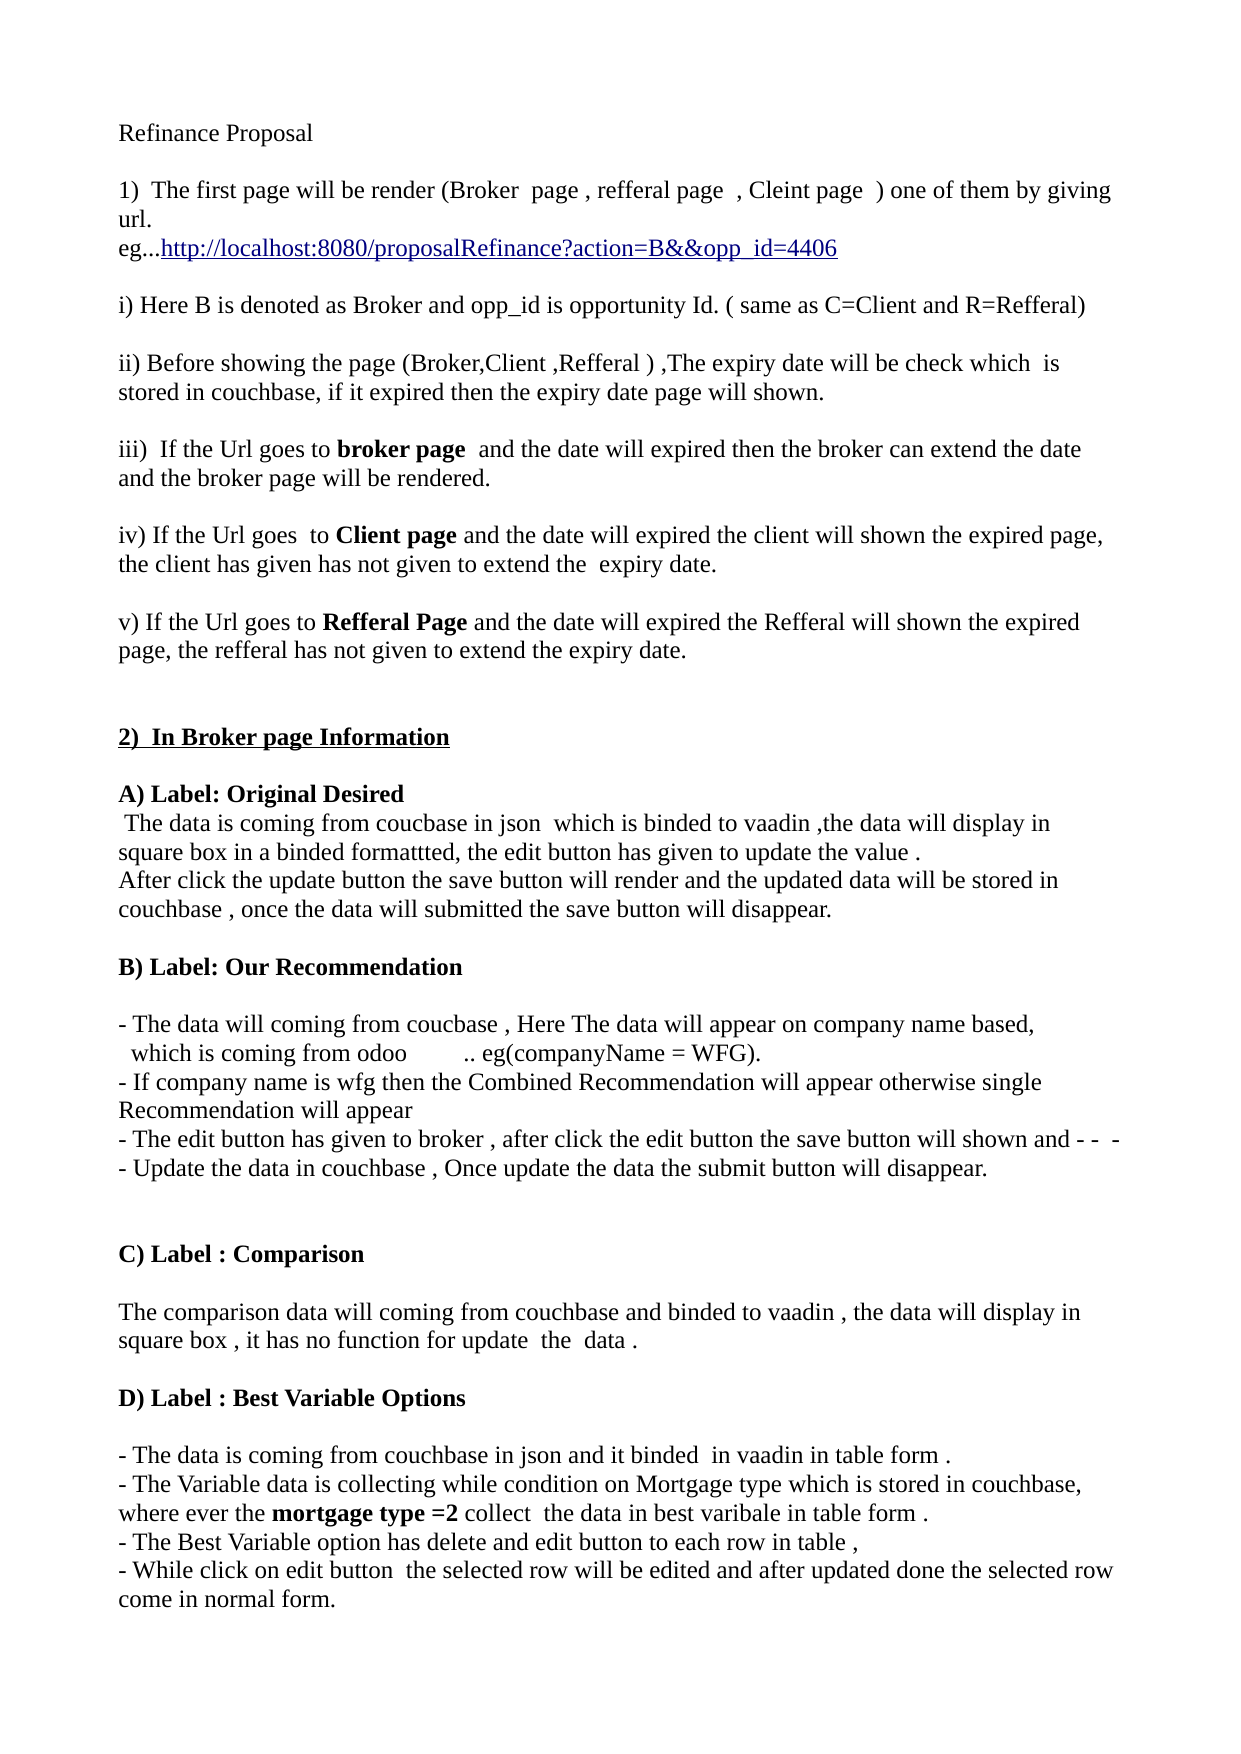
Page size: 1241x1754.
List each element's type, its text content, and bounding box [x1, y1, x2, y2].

text D) Label : Best Variable Options [118, 1383, 1122, 1412]
text C) Label : Comparison [118, 1239, 1122, 1268]
text v) If the Url goes to Refferal Page and the date will expired the Refferal will shown the expired page, the refferal has not given to extend the expiry date. [118, 607, 1122, 664]
text Refinance Proposal [118, 118, 1122, 147]
text iv) If the Url goes to Client page and the date will expired the client will shown the expired page, the client has given has not given to extend the expiry date. [118, 521, 1122, 578]
text i) Here B is denoted as Broker and opp_id is opportunity Id. ( same as C=Client and R=Refferal) [118, 291, 1122, 319]
text - The Best Variable option has delete and edit button to each row in table , [118, 1527, 1122, 1556]
text which is coming from odoo .. eg(companyName = WFG). [118, 1038, 1122, 1067]
text B) Label: Our Recommendation [118, 952, 1122, 981]
text - The edit button has given to broker , after click the edit button the save button will shown and - - - - Update the data in couchbase , Once update the data the submit button will disappear. [118, 1124, 1122, 1182]
text - While click on edit button the selected row will be edited and after updated done the selected row come in normal form. [118, 1556, 1122, 1613]
text iii) If the Url goes to broker page and the date will expired then the broker can extend the date and the broker page will be rendered. [118, 434, 1122, 492]
text 1) The first page will be render (Broker page , refferal page , Cleint page ) one of them by giving [118, 176, 1122, 204]
text - The Variable data is collecting while condition on Mortgage type which is stored in couchbase, [118, 1469, 1122, 1498]
text ii) Before showing the page (Broker,Client ,Refferal ) ,The expiry date will be check which is stored in couchbase, if it expired then the expiry date page will shown. [118, 348, 1122, 406]
text The data is coming from coucbase in json which is binded to vaadin ,the data will display in square box in a binded formattted, the edit button has given to update the value . [118, 808, 1122, 866]
text where ever the mortgage type =2 collect the data in best varibale in table form . [118, 1498, 1122, 1527]
text - The data is coming from couchbase in json and it binded in vaadin in table form . [118, 1441, 1122, 1469]
text - The data will coming from coucbase , Here The data will appear on company name based, [118, 1009, 1122, 1038]
text After click the update button the save button will render and the updated data will be stored in couchbase , once the data will submitted the save button will disappear. [118, 866, 1122, 923]
text A) Label: Original Desired [118, 779, 1122, 808]
text The comparison data will coming from couchbase and binded to vaadin , the data will display in square box , it has no function for update the data . [118, 1297, 1122, 1354]
text eg...http://localhost:8080/proposalRefinance?action=B&&opp_id=4406 [118, 233, 1122, 262]
text url. [118, 204, 1122, 233]
text - If company name is wfg then the Combined Recommendation will appear otherwise single Recommendation will appear [118, 1067, 1122, 1124]
text 2) In Broker page Information [118, 722, 1122, 751]
